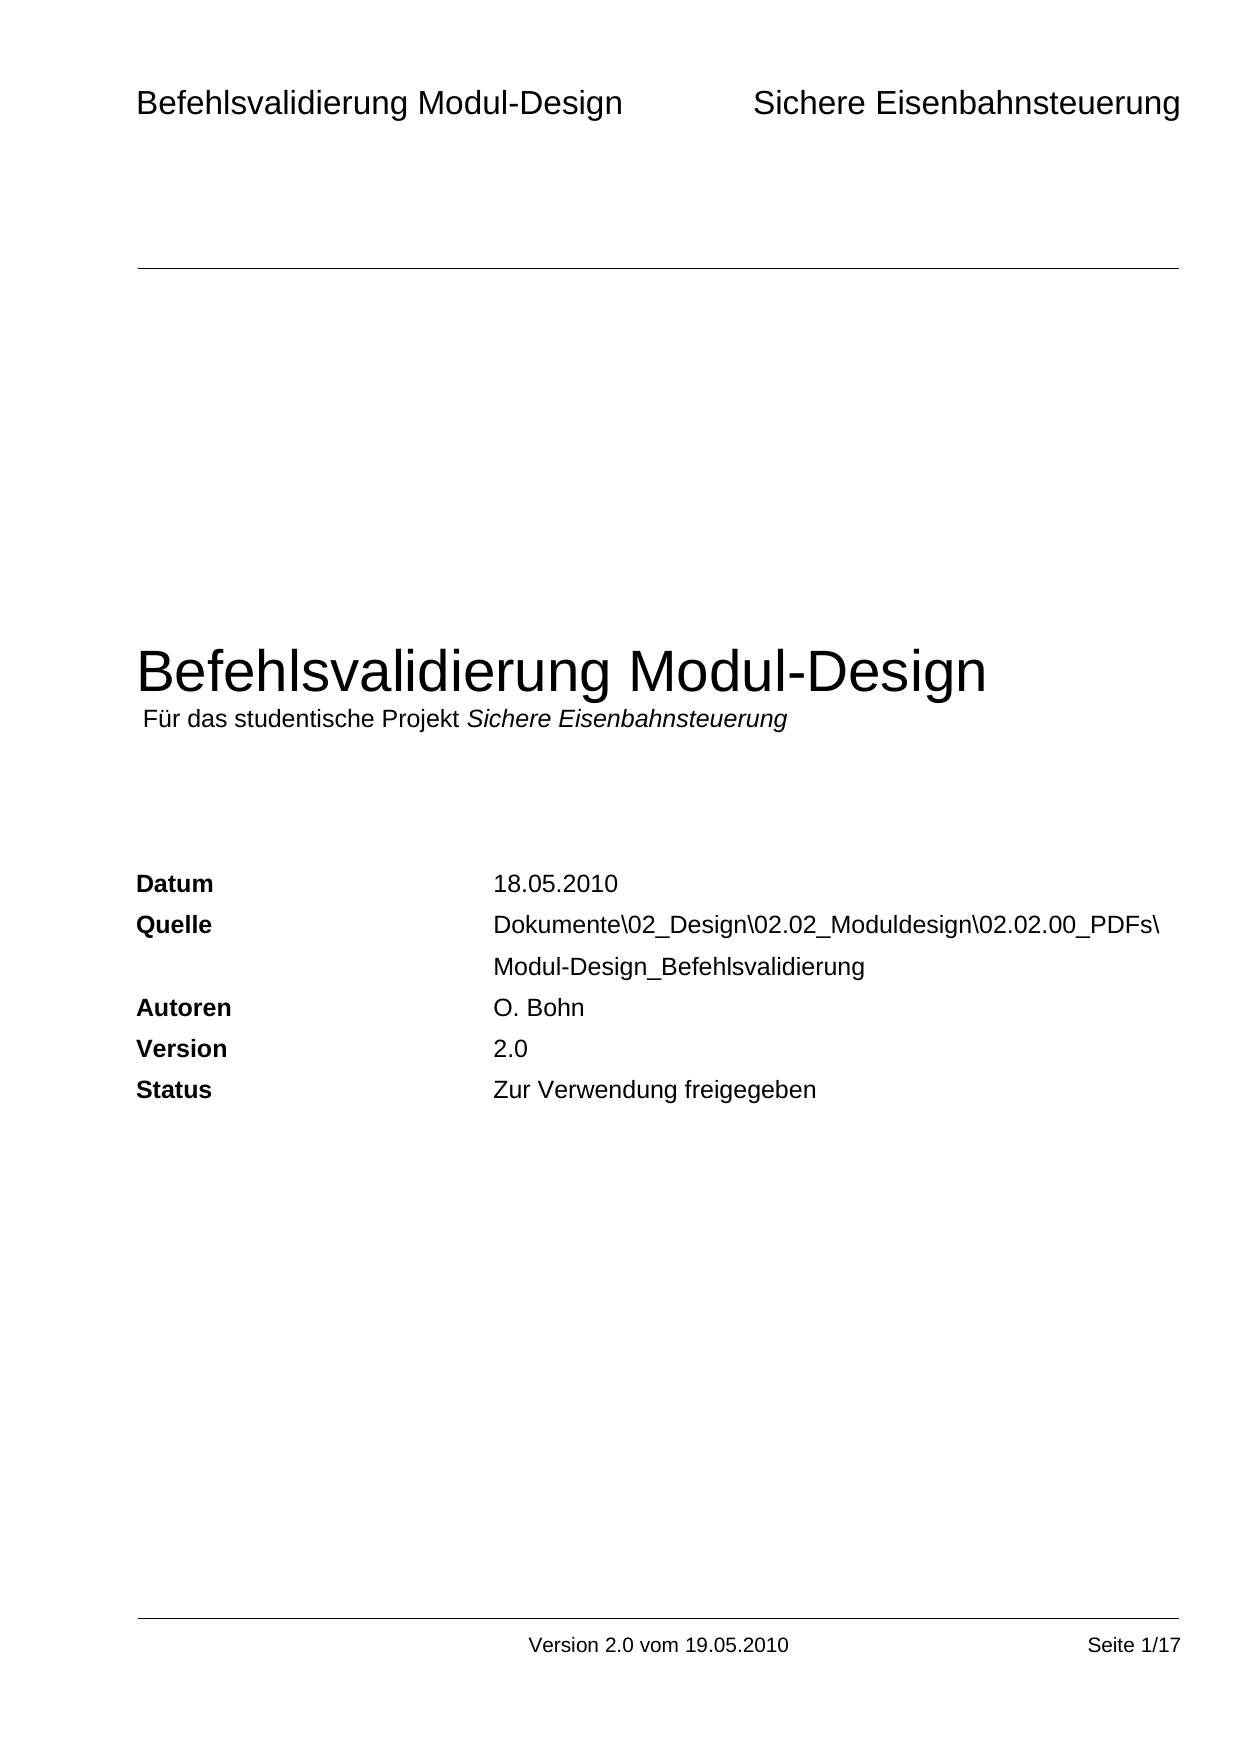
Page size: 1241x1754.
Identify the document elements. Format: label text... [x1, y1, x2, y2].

text Für das studentische Projekt Sichere Eisenbahnsteuerung [136, 704, 1181, 733]
title Befehlsvalidierung Modul-Design [136, 637, 1181, 704]
text Autoren O. Bohn [136, 993, 1181, 1022]
text Version 2.0 [136, 1034, 1181, 1063]
text Quelle Dokumente\02_Design\02.02_Moduldesign\02.02.00_PDFs\ [136, 910, 1181, 939]
text Status Zur Verwendung freigegeben [136, 1075, 1181, 1104]
text Modul-Design_Befehlsvalidierung [136, 952, 1181, 980]
text Datum 18.05.2010 [136, 869, 1181, 898]
